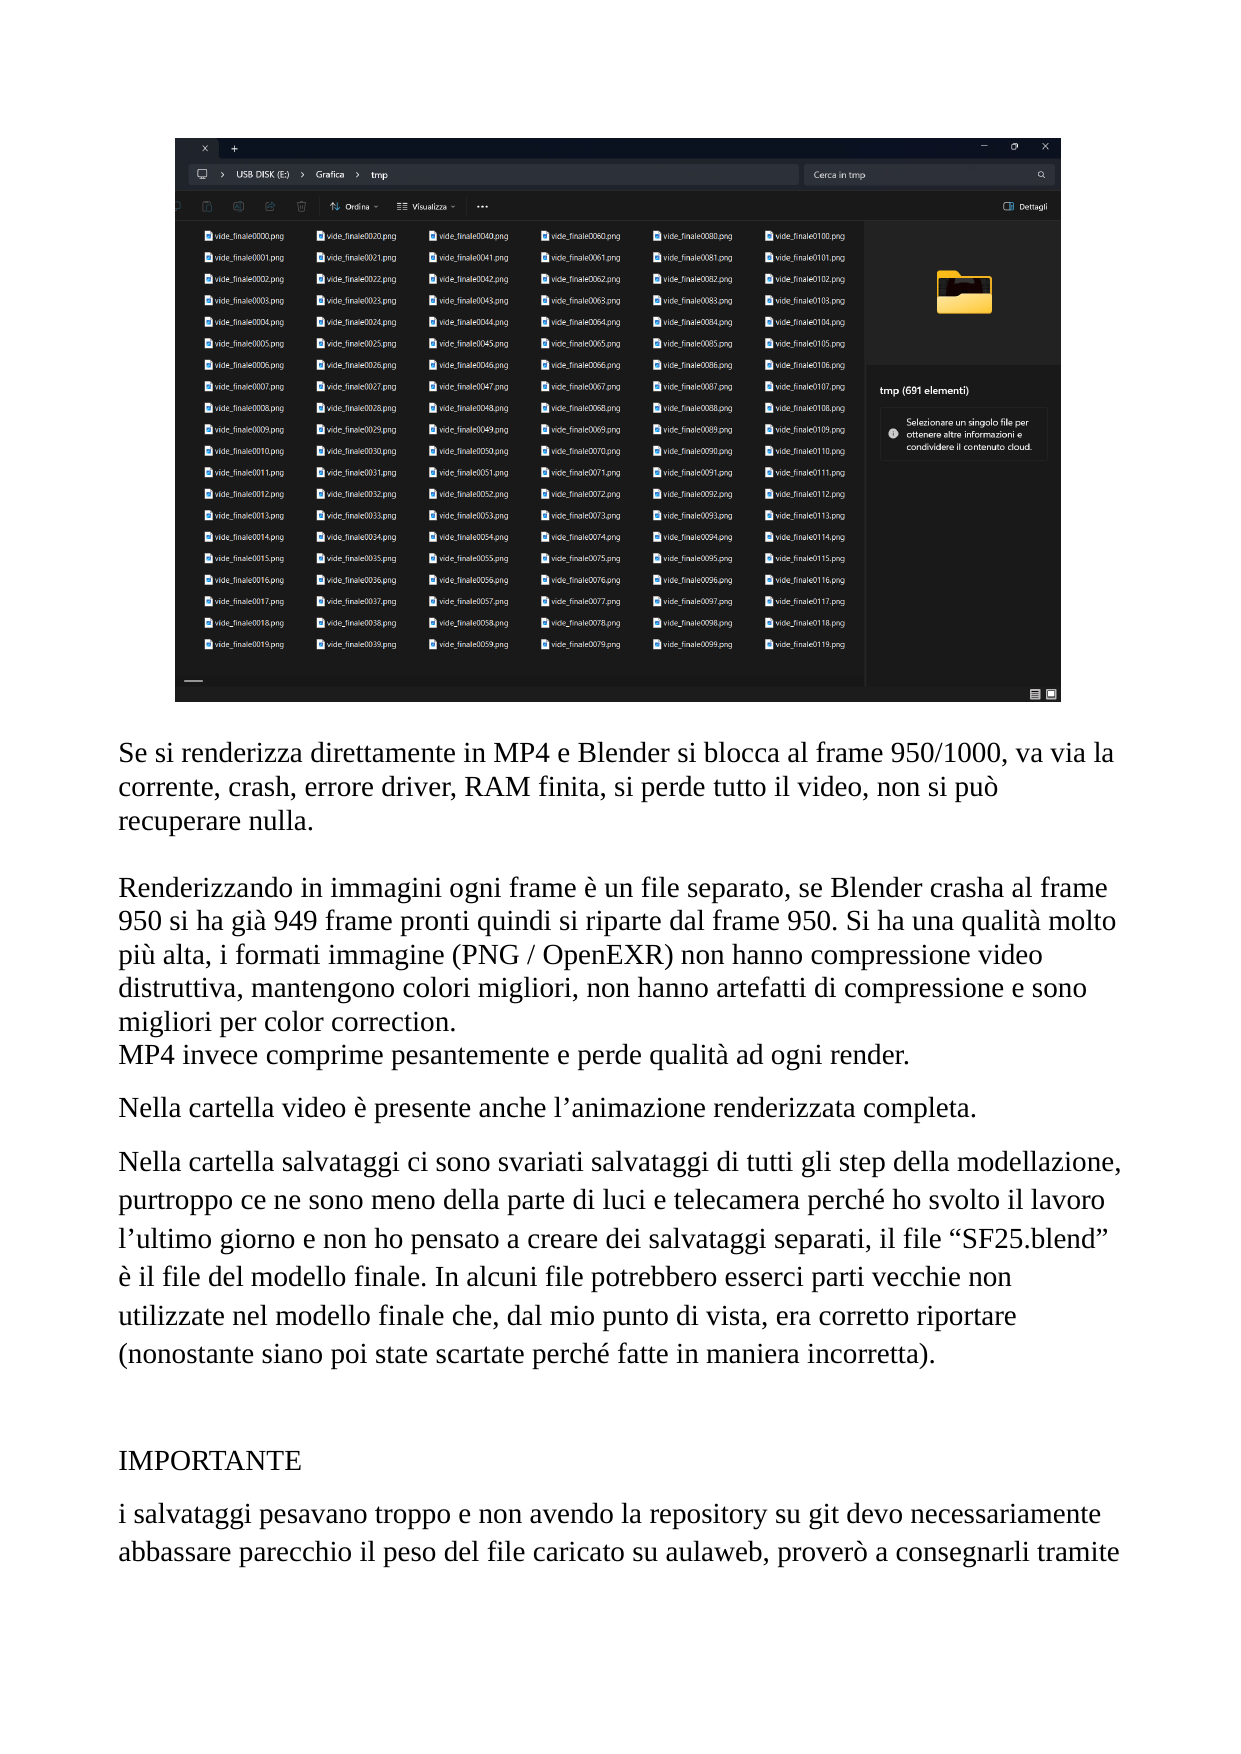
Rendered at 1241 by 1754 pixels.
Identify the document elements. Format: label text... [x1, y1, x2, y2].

text IMPORTANTE [118, 1443, 1122, 1476]
picture [175, 138, 1061, 702]
text Nella cartella video è presente anche l’animazione renderizzata completa. [118, 1091, 1122, 1124]
text Se si renderizza direttamente in MP4 e Blender si blocca al frame 950/1000, va via la corrente, crash, errore driver, RAM finita, si perde tutto il video, non si può recuperare nulla. [118, 736, 1122, 836]
text Nella cartella salvataggi ci sono svariati salvataggi di tutti gli step della modellazione, purtroppo ce ne sono meno della parte di luci e telecamera perché ho svolto il lavoro l’ultimo giorno e non ho pensato a creare dei salvataggi separati, il file “SF25.blend” è il file del modello finale. In alcuni file potrebbero esserci parti vecchie non utilizzate nel modello finale che, dal mio punto di vista, era corretto riportare (nonostante siano poi state scartate perché fatte in maniera incorretta). [118, 1144, 1122, 1370]
text MP4 invece comprime pesantemente e perde qualità ad ogni render. [118, 1037, 1122, 1071]
text i salvataggi pesavano troppo e non avendo la repository su git devo necessariamente abbassare parecchio il peso del file caricato su aulaweb, proverò a consegnarli tramite [118, 1496, 1122, 1568]
text Renderizzando in immagini ogni frame è un file separato, se Blender crasha al frame 950 si ha già 949 frame pronti quindi si riparte dal frame 950. Si ha una qualità molto più alta, i formati immagine (PNG / OpenEXR) non hanno compressione video distruttiva, mantengono colori migliori, non hanno artefatti di compressione e sono migliori per color correction. [118, 870, 1122, 1037]
